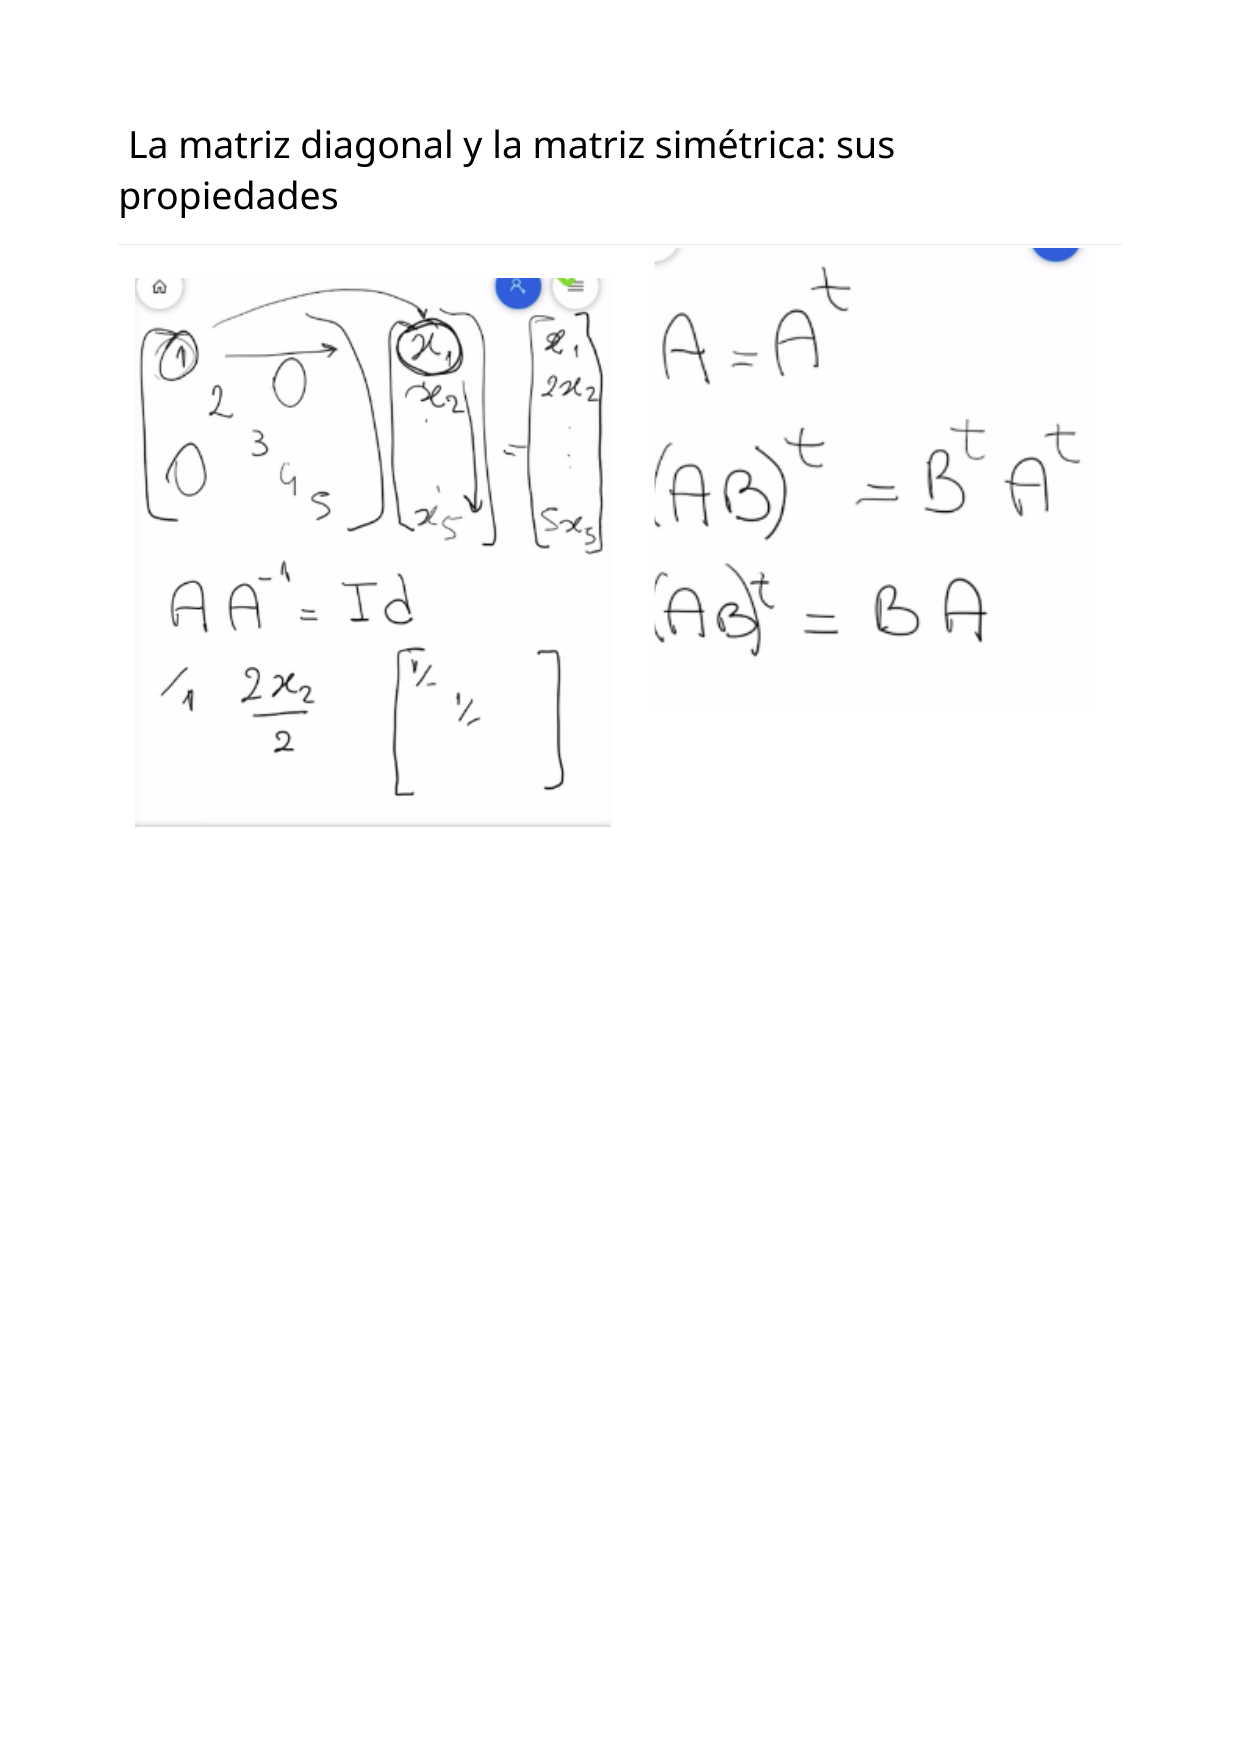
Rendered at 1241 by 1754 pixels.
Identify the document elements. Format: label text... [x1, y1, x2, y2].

subtitle La matriz diagonal y la matriz simétrica: sus propiedades [118, 118, 1122, 244]
picture [654, 248, 1089, 711]
picture [135, 278, 612, 827]
